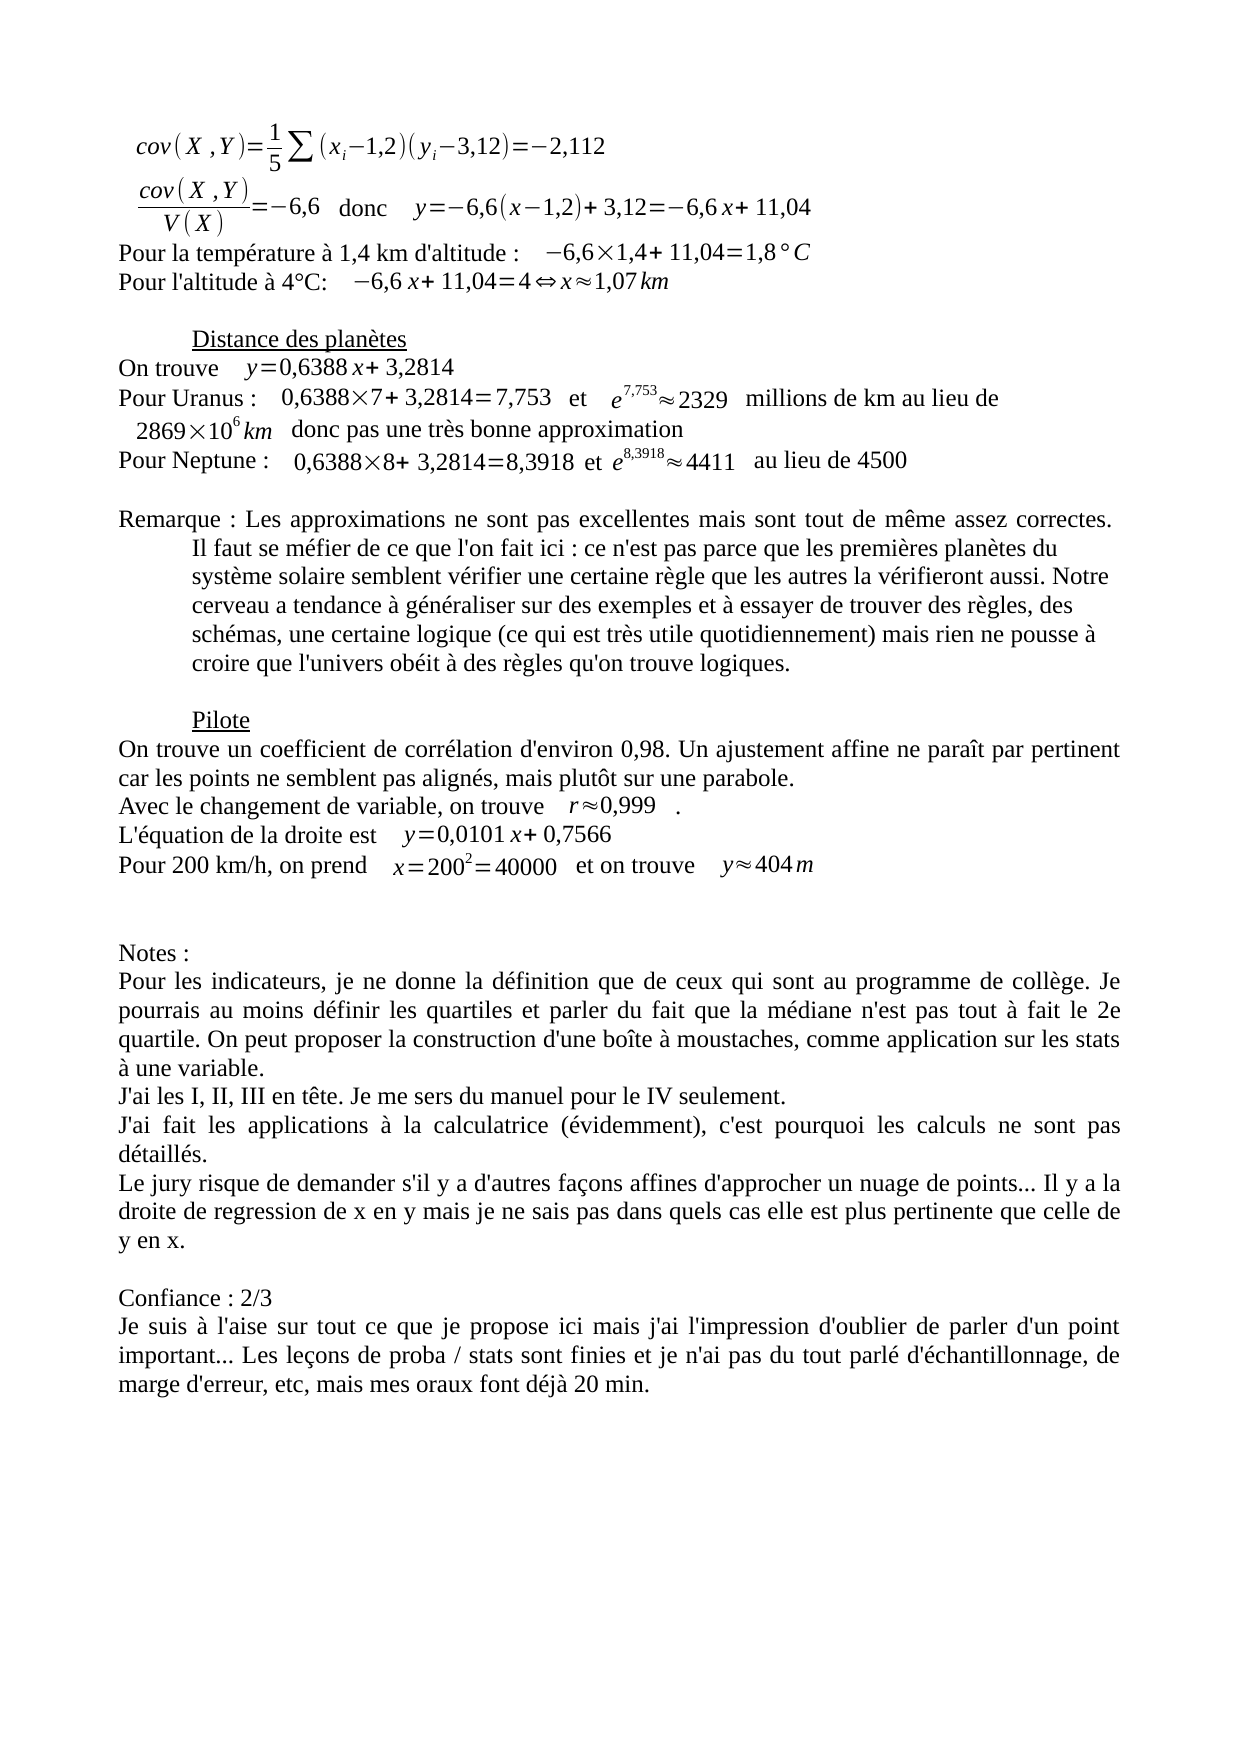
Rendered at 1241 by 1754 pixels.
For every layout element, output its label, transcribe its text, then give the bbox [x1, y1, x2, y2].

text Pour l'altitude à 4°C: [118, 267, 1122, 295]
text Je suis à l'aise sur tout ce que je propose ici mais j'ai l'impression d'oublier de parler d'un point important... Les leçons de proba / stats sont finies et je n'ai pas du tout parlé d'échantillonnage, de marge d'erreur, etc, mais mes oraux font déjà 20 min. [118, 1311, 1122, 1398]
text croire que l'univers obéit à des règles qu'on trouve logiques. [118, 648, 1122, 676]
text cerveau a tendance à généraliser sur des exemples et à essayer de trouver des règles, des [118, 590, 1122, 619]
text donc [118, 177, 1122, 238]
text J'ai les I, II, III en tête. Je me sers du manuel pour le IV seulement. [118, 1081, 1122, 1110]
text Notes : [118, 938, 1122, 966]
text On trouve un coefficient de corrélation d'environ 0,98. Un ajustement affine ne paraît par pertinent car les points ne semblent pas alignés, mais plutôt sur une parabole. [118, 734, 1122, 791]
text Pour Neptune : au lieu de 4500 [118, 444, 1122, 475]
text L'équation de la droite est [118, 820, 1122, 849]
text J'ai fait les applications à la calculatrice (évidemment), c'est pourquoi les calculs ne sont pas détaillés. [118, 1110, 1122, 1168]
text schémas, une certaine logique (ce qui est très utile quotidiennement) mais rien ne pousse à [118, 619, 1122, 648]
text Pour la température à 1,4 km d'altitude : [118, 238, 1122, 267]
text Confiance : 2/3 [118, 1283, 1122, 1311]
text On trouve [118, 353, 1122, 382]
text Le jury risque de demander s'il y a d'autres façons affines d'approcher un nuage de points... Il y a la droite de regression de x en y mais je ne sais pas dans quels cas elle est plus pertinente que celle de y en x. [118, 1168, 1122, 1254]
text système solaire semblent vérifier une certaine règle que les autres la vérifieront aussi. Notre [118, 561, 1122, 590]
text Pilote [118, 705, 1122, 734]
text Avec le changement de variable, on trouve . [118, 791, 1122, 820]
text Pour les indicateurs, je ne donne la définition que de ceux qui sont au programme de collège. Je pourrais au moins définir les quartiles et parler du fait que la médiane n'est pas tout à fait le 2e quartile. On peut proposer la construction d'une boîte à moustaches, comme application sur les stats à une variable. [118, 966, 1122, 1081]
text Remarque : Les approximations ne sont pas excellentes mais sont tout de même assez correctes. Il faut se méfier de ce que l'on fait ici : ce n'est pas parce que les premières planètes du [118, 504, 1122, 561]
text Pour Uranus : et millions de km au lieu dedonc pas une très bonne approximation [118, 382, 1122, 444]
text Distance des planètes [118, 324, 1122, 353]
text Pour 200 km/h, on prend et on trouve [118, 849, 1122, 880]
